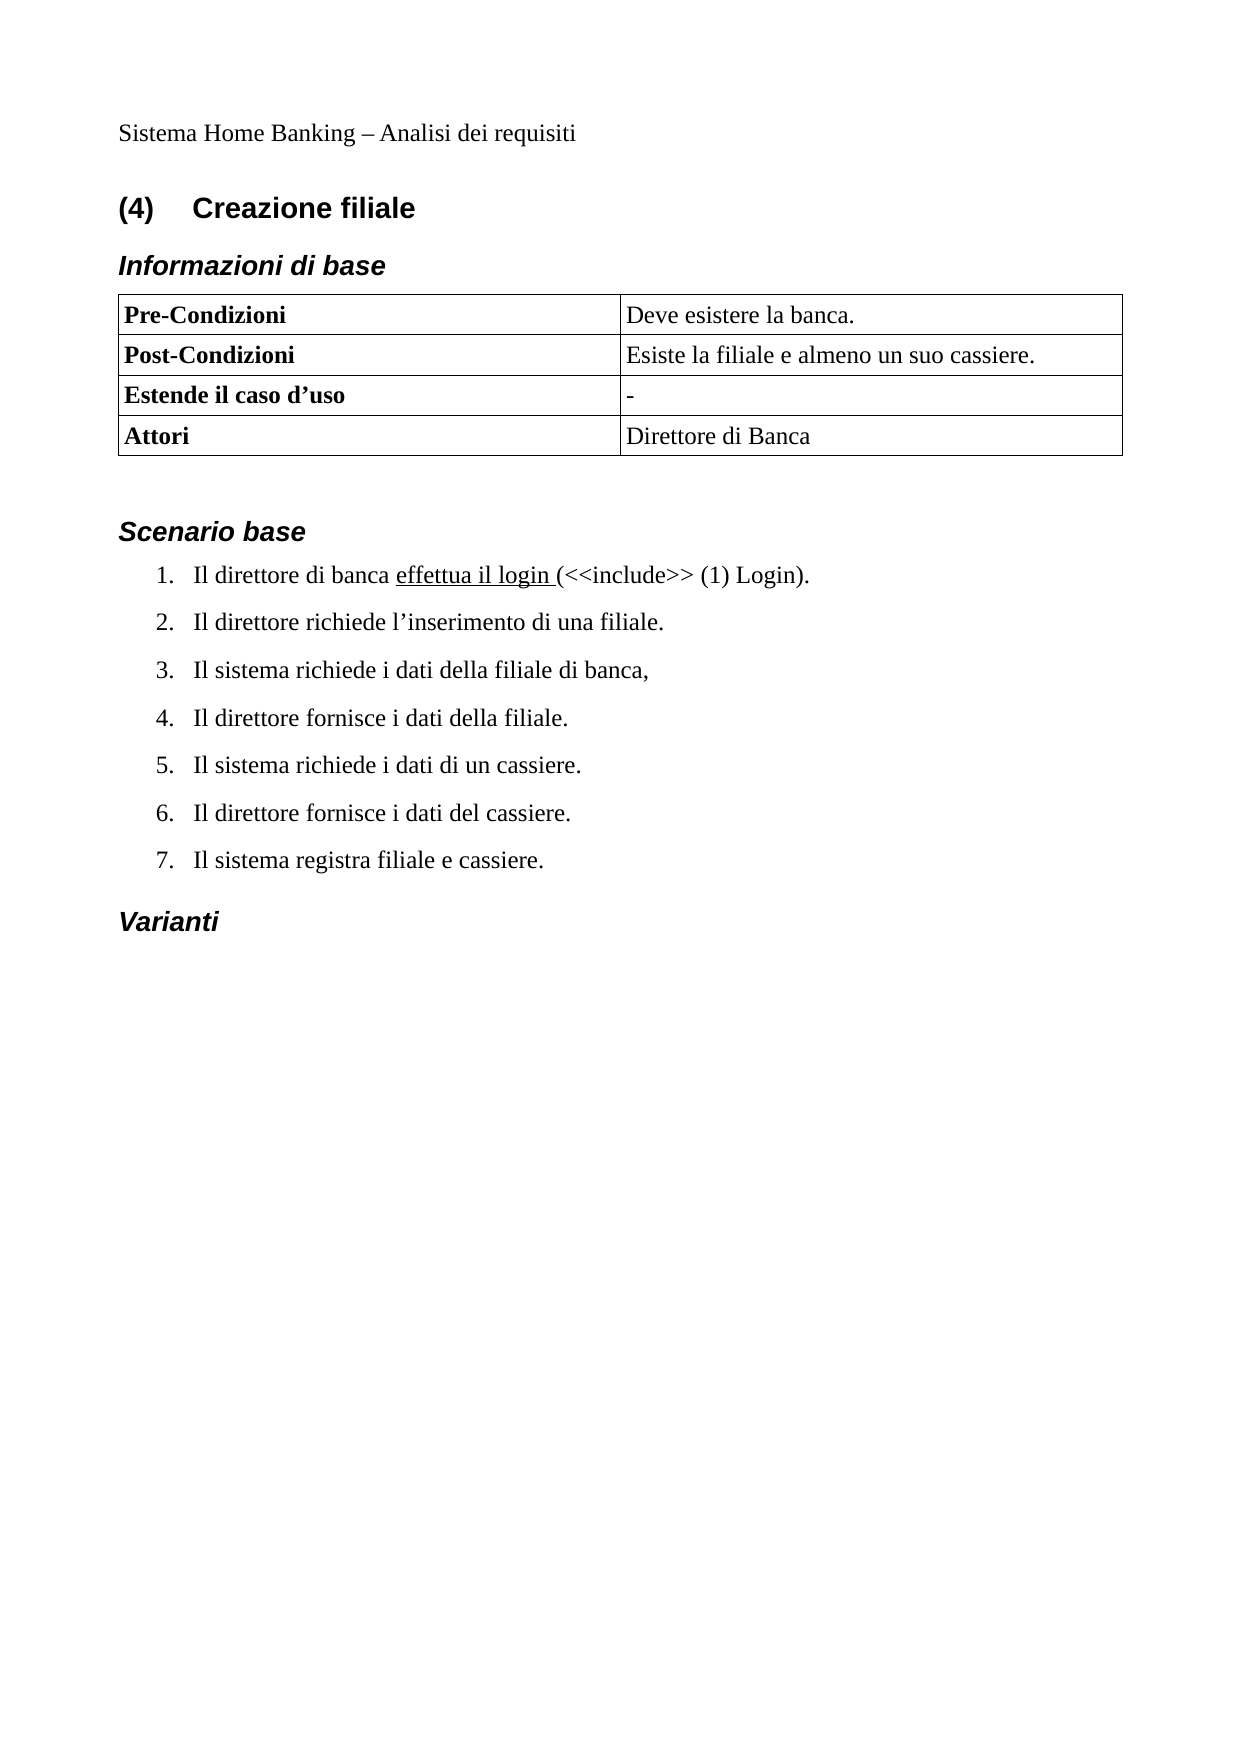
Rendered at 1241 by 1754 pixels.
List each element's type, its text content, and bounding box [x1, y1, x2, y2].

table_header Pre-Condizioni [119, 295, 620, 334]
table_cell Esiste la filiale e almeno un suo cassiere. [621, 335, 1122, 375]
list Il sistema richiede i dati della filiale di banca, [156, 655, 1122, 684]
subtitle Varianti [118, 906, 1122, 937]
table_cell Attori [119, 416, 620, 455]
list Il direttore richiede l’inserimento di una filiale. [156, 607, 1122, 636]
subtitle Informazioni di base [118, 250, 1122, 282]
table_cell Direttore di Banca [621, 416, 1122, 455]
table_cell Post-Condizioni [119, 335, 620, 375]
table_header Deve esistere la banca. [621, 295, 1122, 334]
list Il direttore fornisce i dati della filiale. [156, 703, 1122, 731]
subtitle Creazione filiale [118, 191, 1122, 225]
list Il sistema registra filiale e cassiere. [156, 846, 1122, 874]
table_cell - [621, 376, 1122, 415]
subtitle Scenario base [118, 516, 1122, 547]
list Il sistema richiede i dati di un cassiere. [156, 750, 1122, 779]
list Il direttore di banca effettua il login (<<include>> (1) Login). [156, 560, 1122, 589]
list Il direttore fornisce i dati del cassiere. [156, 798, 1122, 827]
table_cell Estende il caso d’uso [119, 376, 620, 415]
